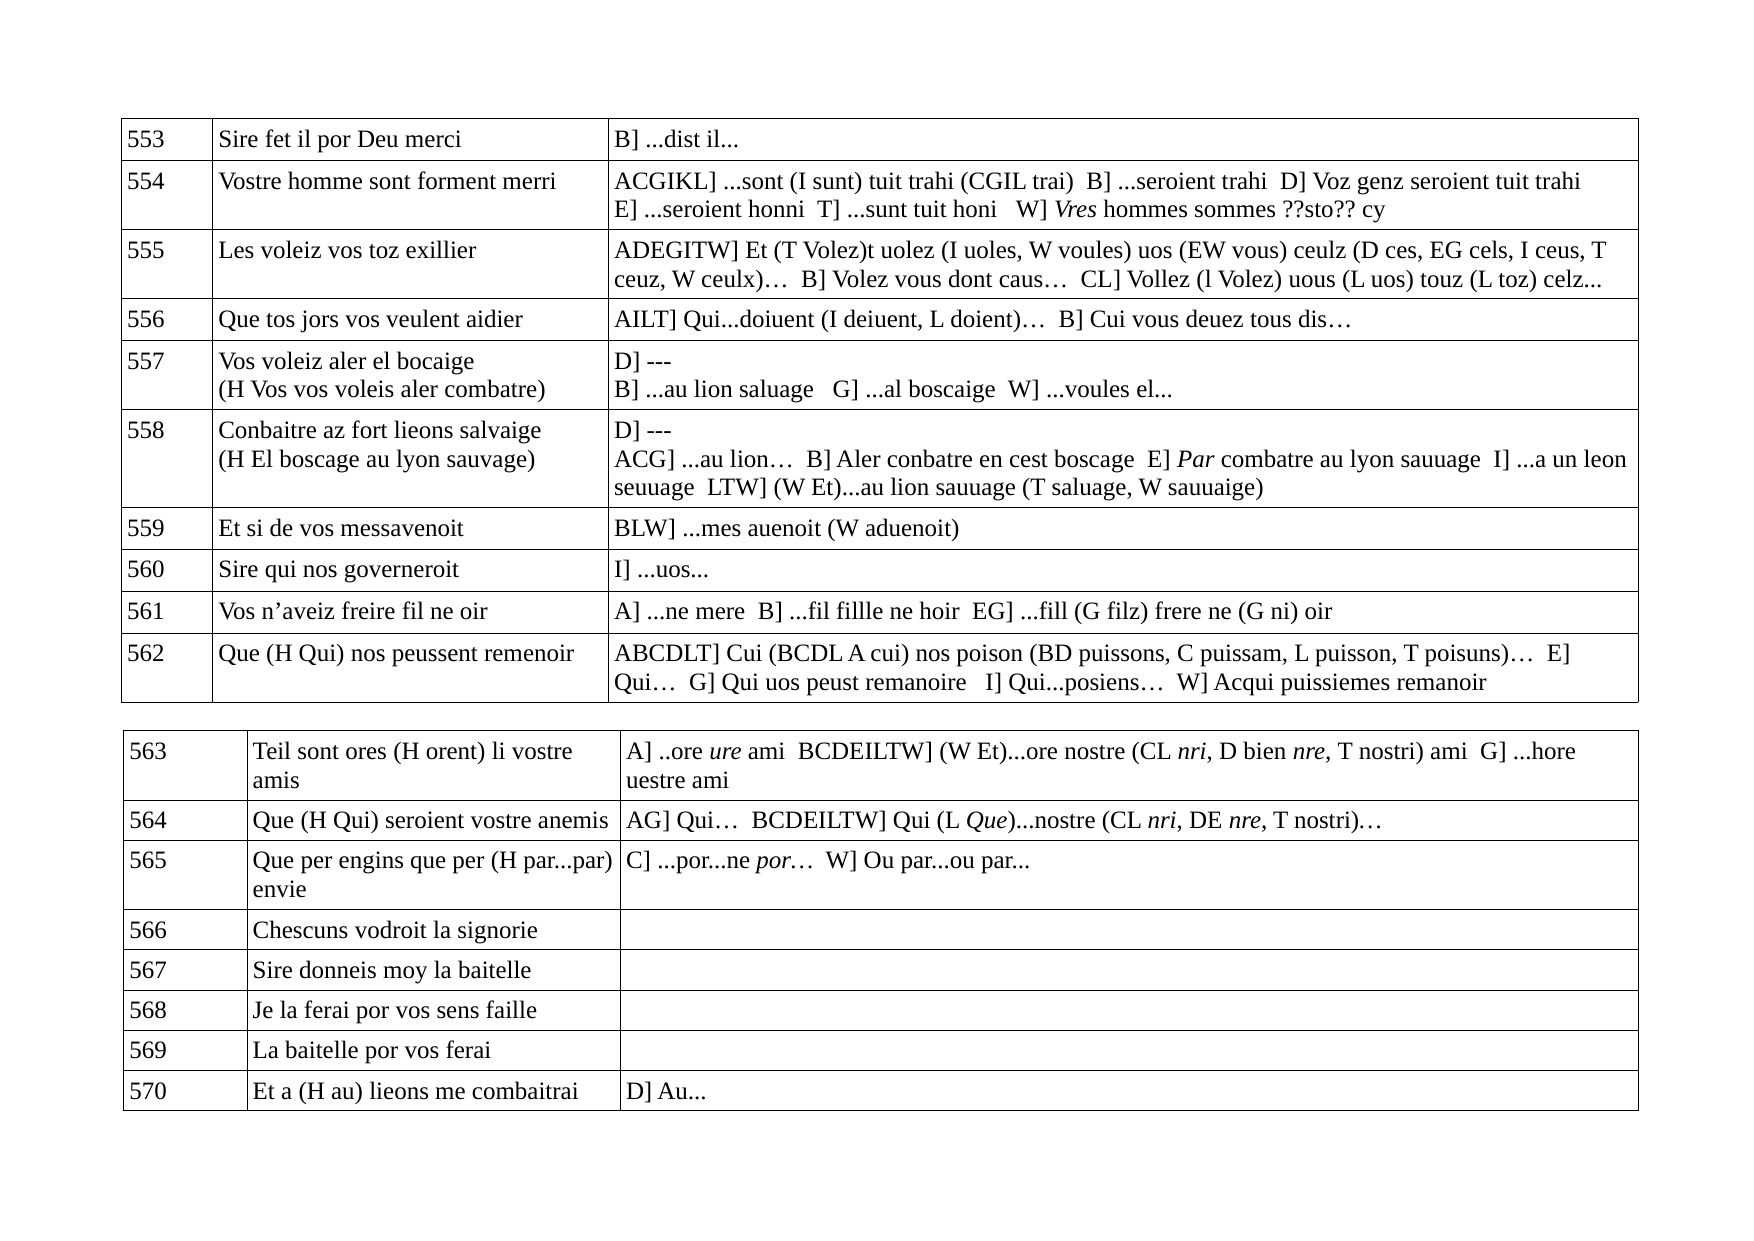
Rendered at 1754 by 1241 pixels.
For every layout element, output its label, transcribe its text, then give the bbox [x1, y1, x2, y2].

table_cell 568 [124, 991, 247, 1030]
table_cell Chescuns vodroit la signorie [248, 910, 620, 949]
table_cell Les voleiz vos toz exillier [213, 230, 608, 298]
table_cell 555 [122, 230, 212, 298]
table_cell D] Au... [621, 1071, 1638, 1110]
table_cell Que per engins que per (H par...par) envie [248, 841, 620, 909]
table_cell ABCDLT] Cui (BCDL A cui) nos poison (BD puissons, C puissam, L puisson, T poisuns)… E] Qui… G] Qui uos peust remanoire I] Qui...posiens… W] Acqui puissiemes remanoir [609, 634, 1638, 702]
table_cell ADEGITW] Et (T Volez)t uolez (I uoles, W voules) uos (EW vous) ceulz (D ces, EG cels, I ceus, T ceuz, W ceulx)… B] Volez vous dont caus… CL] Vollez (l Volez) uous (L uos) touz (L toz) celz... [609, 230, 1638, 298]
table_cell [621, 991, 1638, 1030]
table_cell Que (H Qui) nos peussent remenoir [213, 634, 608, 702]
table_cell 560 [122, 550, 212, 591]
table_cell Vos n’aveiz freire fil ne oir [213, 592, 608, 632]
table_cell 559 [122, 508, 212, 549]
table_cell AILT] Qui...doiuent (I deiuent, L doient)… B] Cui vous deuez tous dis… [609, 299, 1638, 340]
table_cell ACGIKL] ...sont (I sunt) tuit trahi (CGIL trai) B] ...seroient trahi D] Voz genz seroient tuit trahi E] ...seroient honni T] ...sunt tuit honi W] Vres hommes sommes ??sto?? cy [609, 161, 1638, 229]
table_cell 567 [124, 950, 247, 989]
table_cell Sire qui nos governeroit [213, 550, 608, 591]
table_cell B] ...dist il... [609, 119, 1638, 160]
table_cell AG] Qui… BCDEILTW] Qui (L Que)...nostre (CL nri, DE nre, T nostri)… [621, 801, 1638, 840]
table_cell Et si de vos messavenoit [213, 508, 608, 549]
table_cell 554 [122, 161, 212, 229]
table_cell Sire fet il por Deu merci [213, 119, 608, 160]
table_cell Et a (H au) lieons me combaitrai [248, 1071, 620, 1110]
table_cell 564 [124, 801, 247, 840]
table_cell BLW] ...mes auenoit (W aduenoit) [609, 508, 1638, 549]
table_cell [621, 1031, 1638, 1070]
table_cell C] ...por...ne por… W] Ou par...ou par... [621, 841, 1638, 909]
table_cell 569 [124, 1031, 247, 1070]
table_cell 570 [124, 1071, 247, 1110]
table_cell Que (H Qui) seroient vostre anemis [248, 801, 620, 840]
table_cell 565 [124, 841, 247, 909]
table_cell D] --- B] ...au lion saluage G] ...al boscaige W] ...voules el... [609, 341, 1638, 409]
table_cell Vos voleiz aler el bocaige (H Vos vos voleis aler combatre) [213, 341, 608, 409]
table_header 563 [124, 731, 247, 799]
table_cell 566 [124, 910, 247, 949]
table_cell 561 [122, 592, 212, 632]
table_cell A] ...ne mere B] ...fil fillle ne hoir EG] ...fill (G filz) frere ne (G ni) oir [609, 592, 1638, 632]
table_cell Que tos jors vos veulent aidier [213, 299, 608, 340]
table_cell Conbaitre az fort lieons salvaige (H El boscage au lyon sauvage) [213, 410, 608, 507]
table_cell 556 [122, 299, 212, 340]
table_cell La baitelle por vos ferai [248, 1031, 620, 1070]
table_cell Vostre homme sont forment merri [213, 161, 608, 229]
table_cell Sire donneis moy la baitelle [248, 950, 620, 989]
table_cell I] ...uos... [609, 550, 1638, 591]
table_cell D] --- ACG] ...au lion… B] Aler conbatre en cest boscage E] Par combatre au lyon sauuage I] ...a un leon seuuage LTW] (W Et)...au lion sauuage (T saluage, W sauuaige) [609, 410, 1638, 507]
table_cell 562 [122, 634, 212, 702]
table_header A] ..ore ure ami BCDEILTW] (W Et)...ore nostre (CL nri, D bien nre, T nostri) ami G] ...hore uestre ami [621, 731, 1638, 799]
table_cell 558 [122, 410, 212, 507]
table_cell [621, 910, 1638, 949]
table_header Teil sont ores (H orent) li vostre amis [248, 731, 620, 799]
table_cell [621, 950, 1638, 989]
table_cell 553 [122, 119, 212, 160]
table_cell Je la ferai por vos sens faille [248, 991, 620, 1030]
table_cell 557 [122, 341, 212, 409]
